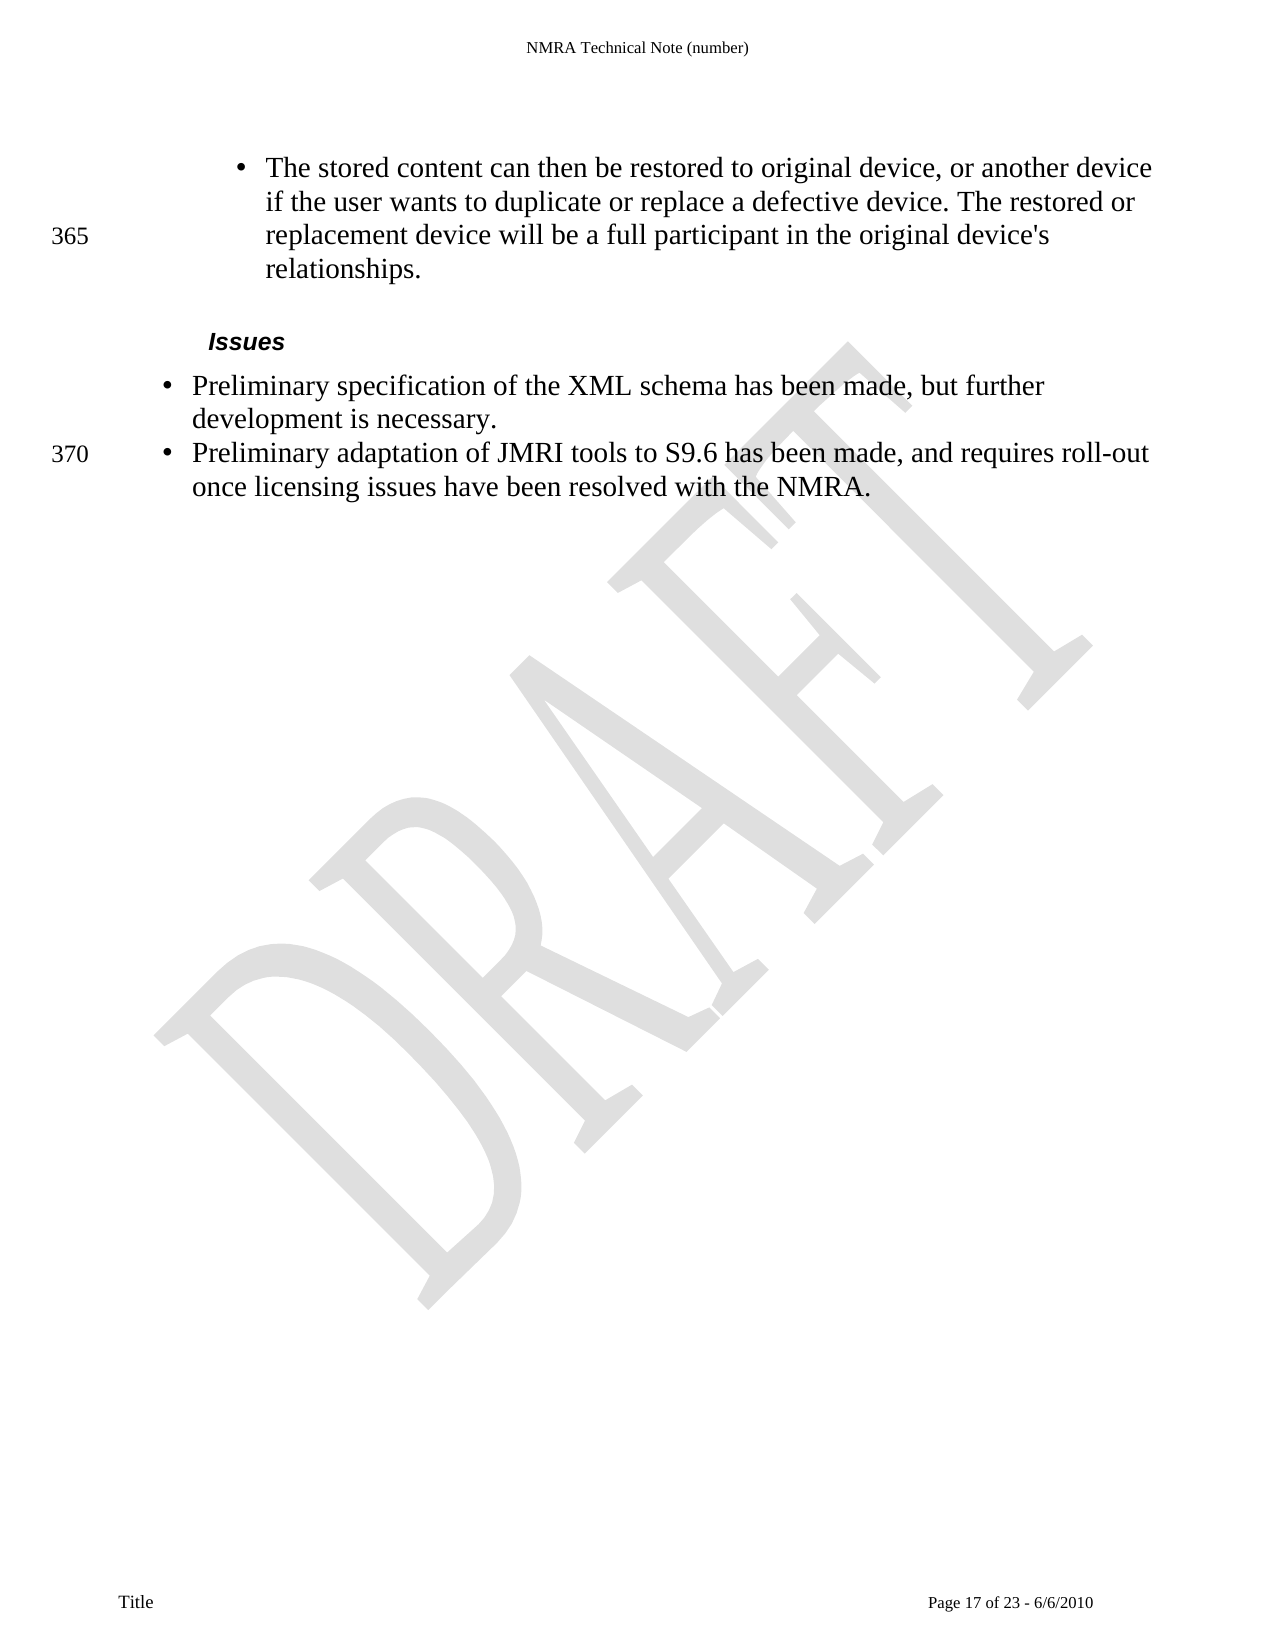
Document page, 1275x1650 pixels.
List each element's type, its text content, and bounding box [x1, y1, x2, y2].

list Preliminary adaptation of JMRI tools to S9.6 has been made, and requires roll-out once licensing issues have been resolved with the NMRA. [757, 435, 863, 502]
list The stored content can then be restored to original device, or another device if the user wants to duplicate or replace a defective device. The restored or replacement device will be a full participant in the original device's relationships. [236, 150, 1157, 284]
list Preliminary specification of the XML schema has been made, but further development is necessary. [162, 368, 820, 435]
list Preliminary specification of the XML schema has been made, but further development is necessary. [815, 368, 1157, 435]
list Preliminary adaptation of JMRI tools to S9.6 has been made, and requires roll-out once licensing issues have been resolved with the NMRA. [162, 435, 760, 502]
list Preliminary adaptation of JMRI tools to S9.6 has been made, and requires roll-out once licensing issues have been resolved with the NMRA. [839, 435, 1157, 502]
subtitle Issues [118, 327, 1157, 356]
